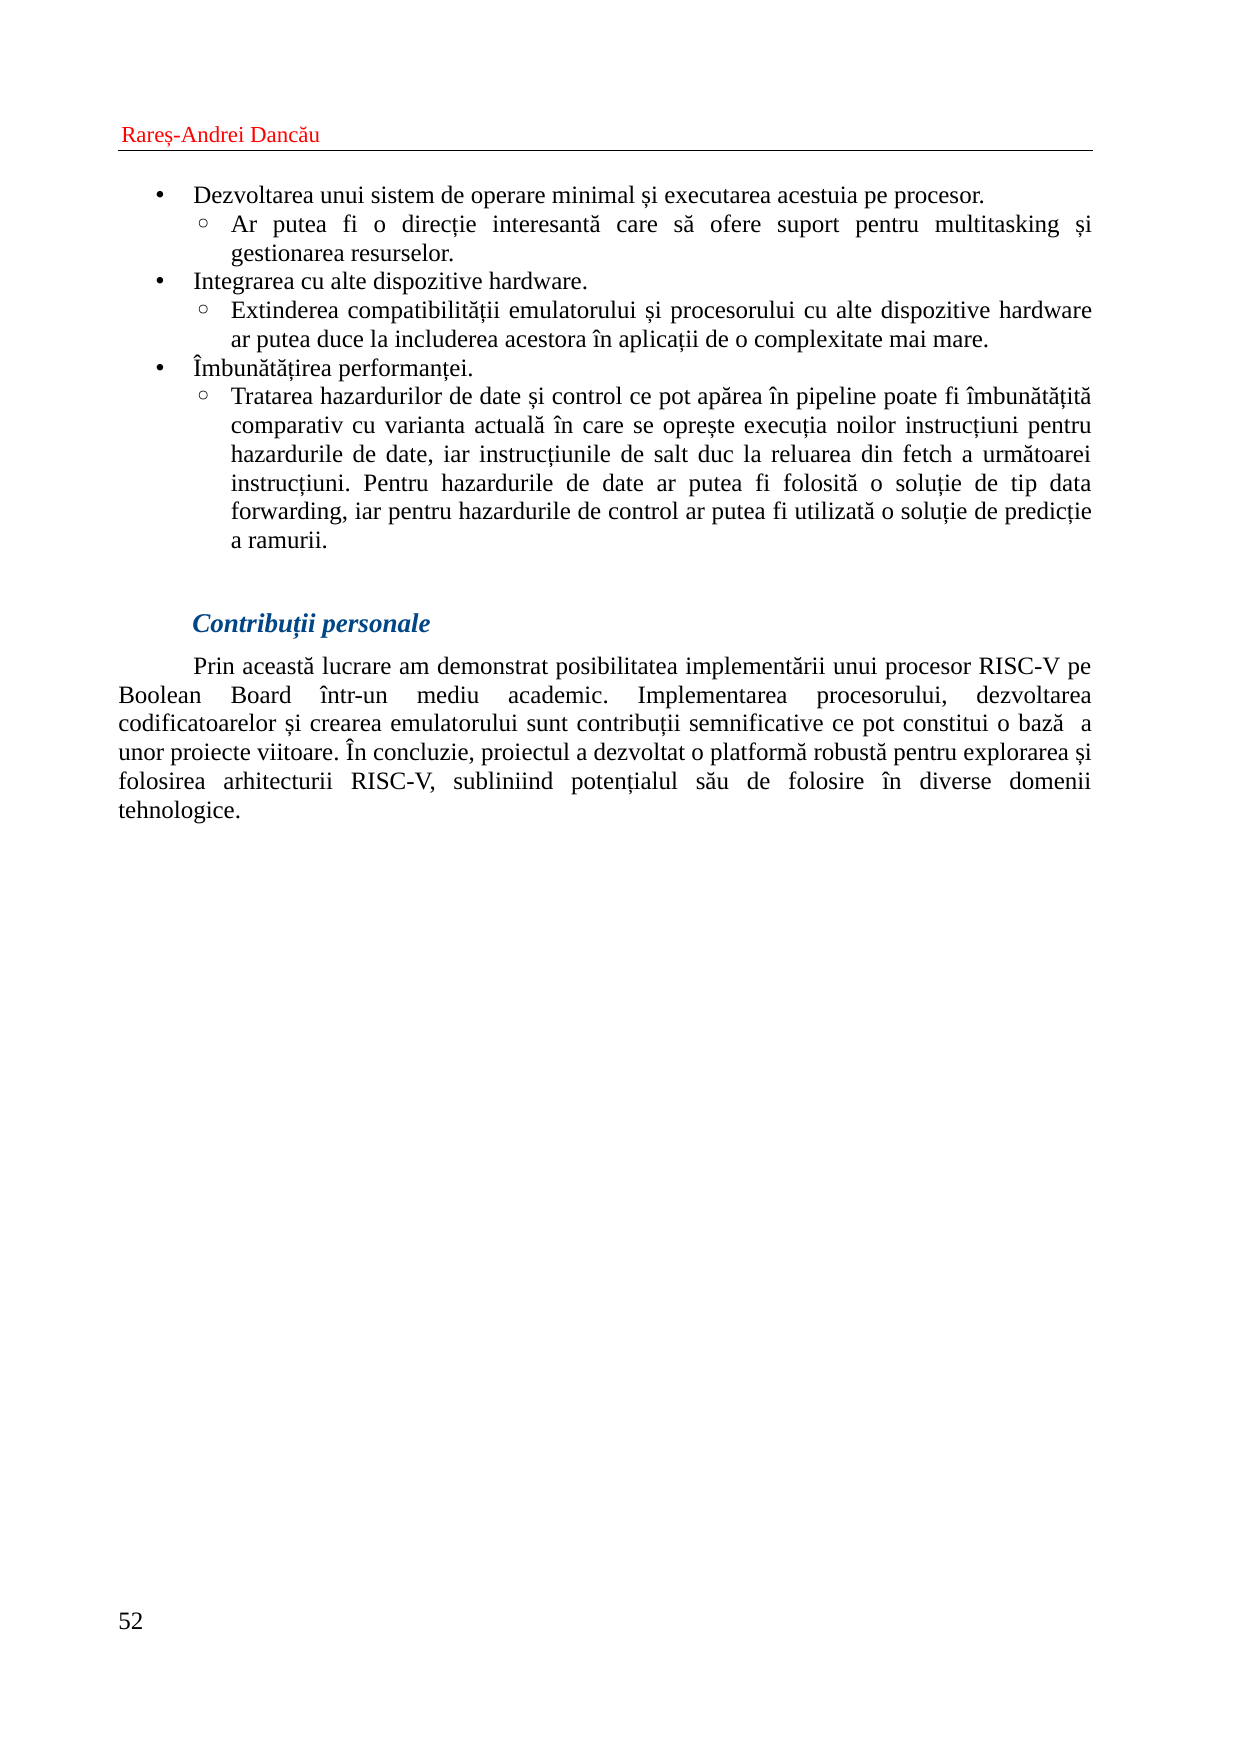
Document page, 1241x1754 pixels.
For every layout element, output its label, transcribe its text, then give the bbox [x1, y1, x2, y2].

list Îmbunătățirea performanței. [156, 353, 1093, 381]
list Extinderea compatibilității emulatorului și procesorului cu alte dispozitive hardware ar putea duce la includerea acestora în aplicații de o complexitate mai mare. [193, 295, 1093, 353]
list Integrarea cu alte dispozitive hardware. [156, 266, 1093, 295]
subtitle Contribuții personale [192, 607, 1093, 639]
list Dezvoltarea unui sistem de operare minimal și executarea acestuia pe procesor. [156, 180, 1093, 209]
text Prin această lucrare am demonstrat posibilitatea implementării unui procesor RISC-V pe Boolean Board într-un mediu academic. Implementarea procesorului, dezvoltarea codificatoarelor și crearea emulatorului sunt contribuții semnificative ce pot constitui o bază a unor proiecte viitoare. În concluzie, proiectul a dezvoltat o platformă robustă pentru explorarea și folosirea arhitecturii RISC-V, subliniind potențialul său de folosire în diverse domenii tehnologice. [118, 651, 1093, 823]
list Ar putea fi o direcție interesantă care să ofere suport pentru multitasking și gestionarea resurselor. [193, 209, 1093, 266]
list Tratarea hazardurilor de date și control ce pot apărea în pipeline poate fi îmbunătățită comparativ cu varianta actuală în care se oprește execuția noilor instrucțiuni pentru hazardurile de date, iar instrucțiunile de salt duc la reluarea din fetch a următoarei instrucțiuni. Pentru hazardurile de date ar putea fi folosită o soluție de tip data forwarding, iar pentru hazardurile de control ar putea fi utilizată o soluție de predicție a ramurii. [193, 381, 1093, 554]
